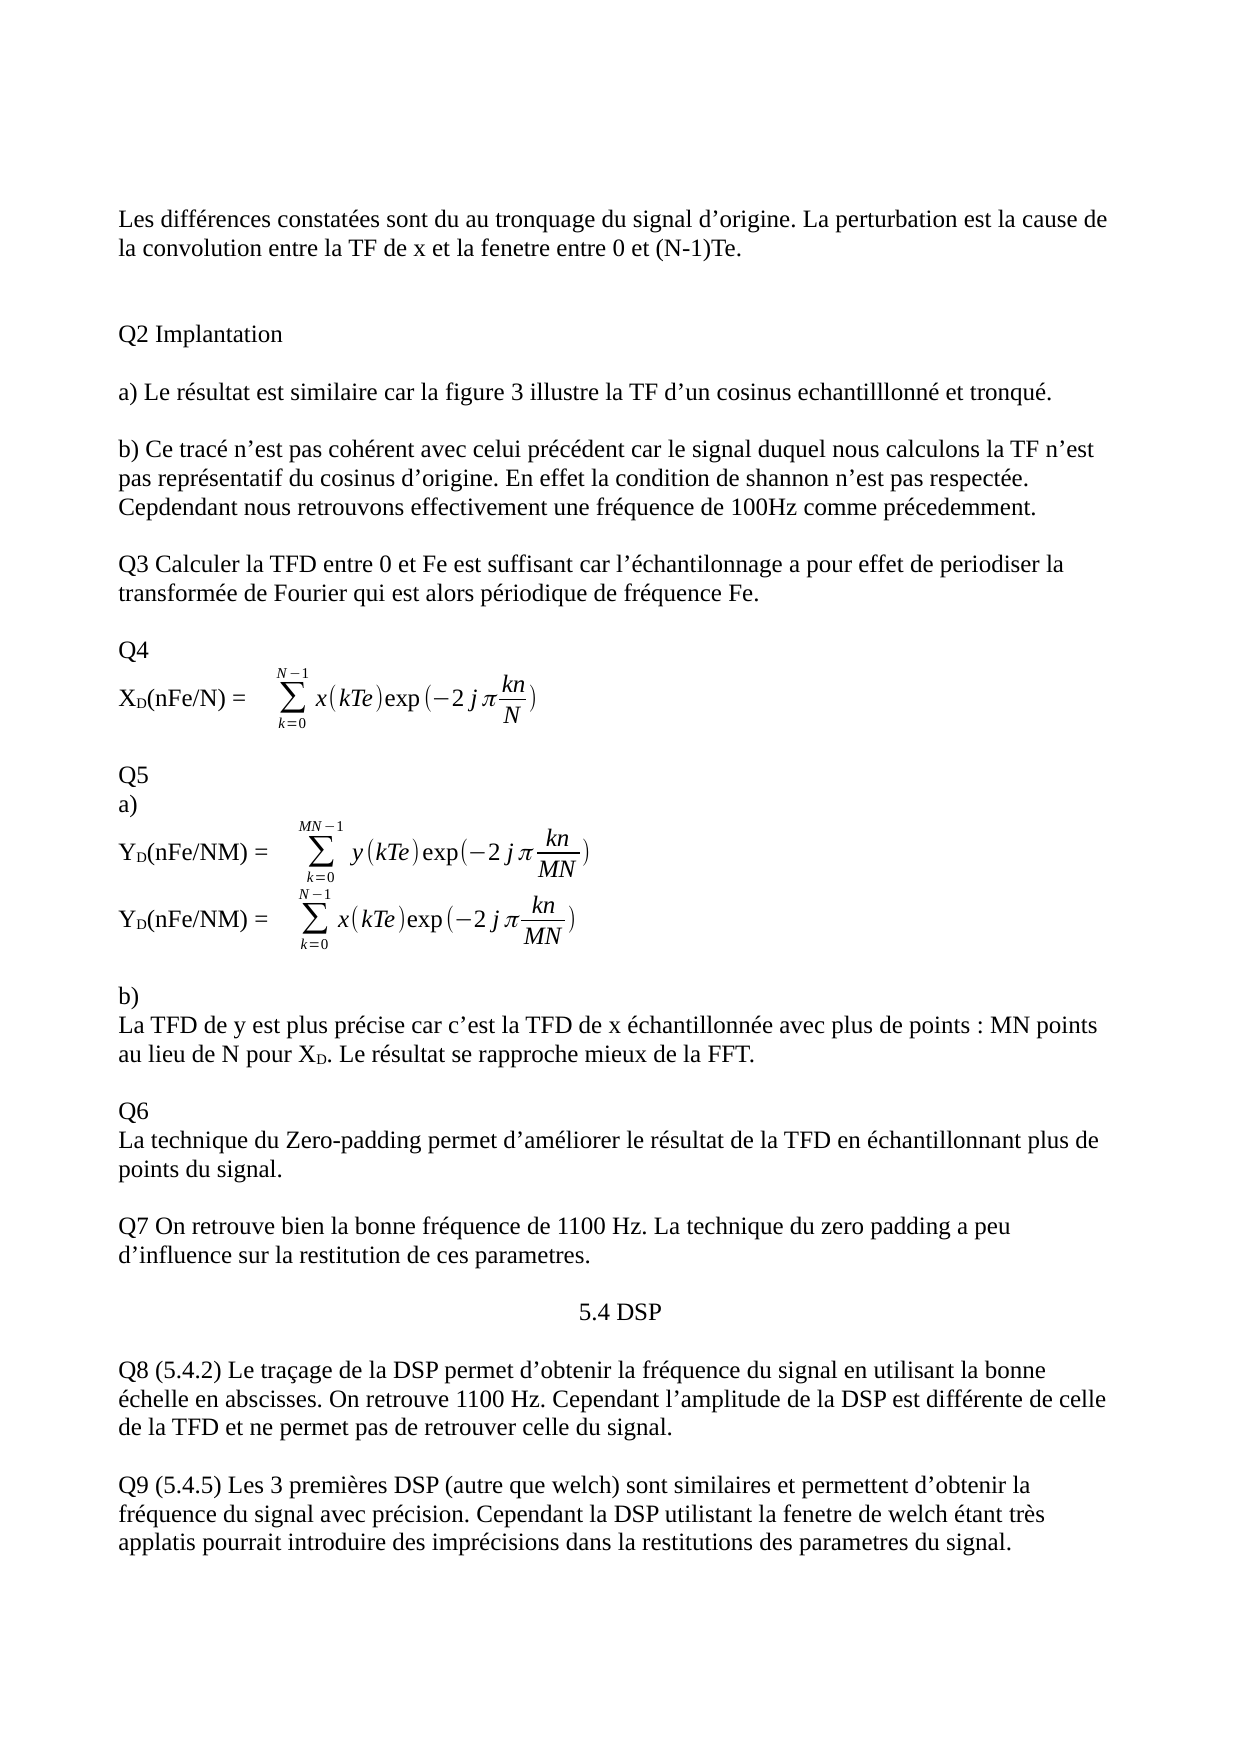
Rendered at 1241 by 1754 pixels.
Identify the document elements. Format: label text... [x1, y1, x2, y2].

text YD(nFe/NM) = [118, 818, 1122, 885]
text Q7 On retrouve bien la bonne fréquence de 1100 Hz. La technique du zero padding a peu d’influence sur la restitution de ces parametres. [118, 1211, 1122, 1269]
text a) [118, 789, 1122, 818]
text Q9 (5.4.5) Les 3 premières DSP (autre que welch) sont similaires et permettent d’obtenir la fréquence du signal avec précision. Cependant la DSP utilistant la fenetre de welch étant très applatis pourrait introduire des imprécisions dans la restitutions des parametres du signal. [118, 1470, 1122, 1556]
text Q2 Implantation [118, 319, 1122, 348]
text La TFD de y est plus précise car c’est la TFD de x échantillonnée avec plus de points : MN points au lieu de N pour XD. Le résultat se rapproche mieux de la FFT. [118, 1010, 1122, 1067]
text b) Ce tracé n’est pas cohérent avec celui précédent car le signal duquel nous calculons la TF n’est pas représentatif du cosinus d’origine. En effet la condition de shannon n’est pas respectée. Cepdendant nous retrouvons effectivement une fréquence de 100Hz comme précedemment. [118, 434, 1122, 521]
text La technique du Zero-padding permet d’améliorer le résultat de la TFD en échantillonnant plus de points du signal. [118, 1125, 1122, 1182]
text Q4 [118, 636, 1122, 664]
text 5.4 DSP [118, 1297, 1122, 1326]
text Q5 [118, 760, 1122, 789]
text a) Le résultat est similaire car la figure 3 illustre la TF d’un cosinus echantilllonné et tronqué. [118, 377, 1122, 406]
text b) [118, 981, 1122, 1010]
text Q8 (5.4.2) Le traçage de la DSP permet d’obtenir la fréquence du signal en utilisant la bonne échelle en abscisses. On retrouve 1100 Hz. Cependant l’amplitude de la DSP est différente de celle de la TFD et ne permet pas de retrouver celle du signal. [118, 1355, 1122, 1441]
text Q6 [118, 1096, 1122, 1125]
text Les différences constatées sont du au tronquage du signal d’origine. La perturbation est la cause de la convolution entre la TF de x et la fenetre entre 0 et (N-1)Te. [118, 204, 1122, 262]
text Q3 Calculer la TFD entre 0 et Fe est suffisant car l’échantilonnage a pour effet de periodiser la transformée de Fourier qui est alors périodique de fréquence Fe. [118, 549, 1122, 607]
text YD(nFe/NM) = [118, 885, 1122, 952]
text XD(nFe/N) = [118, 664, 1122, 732]
